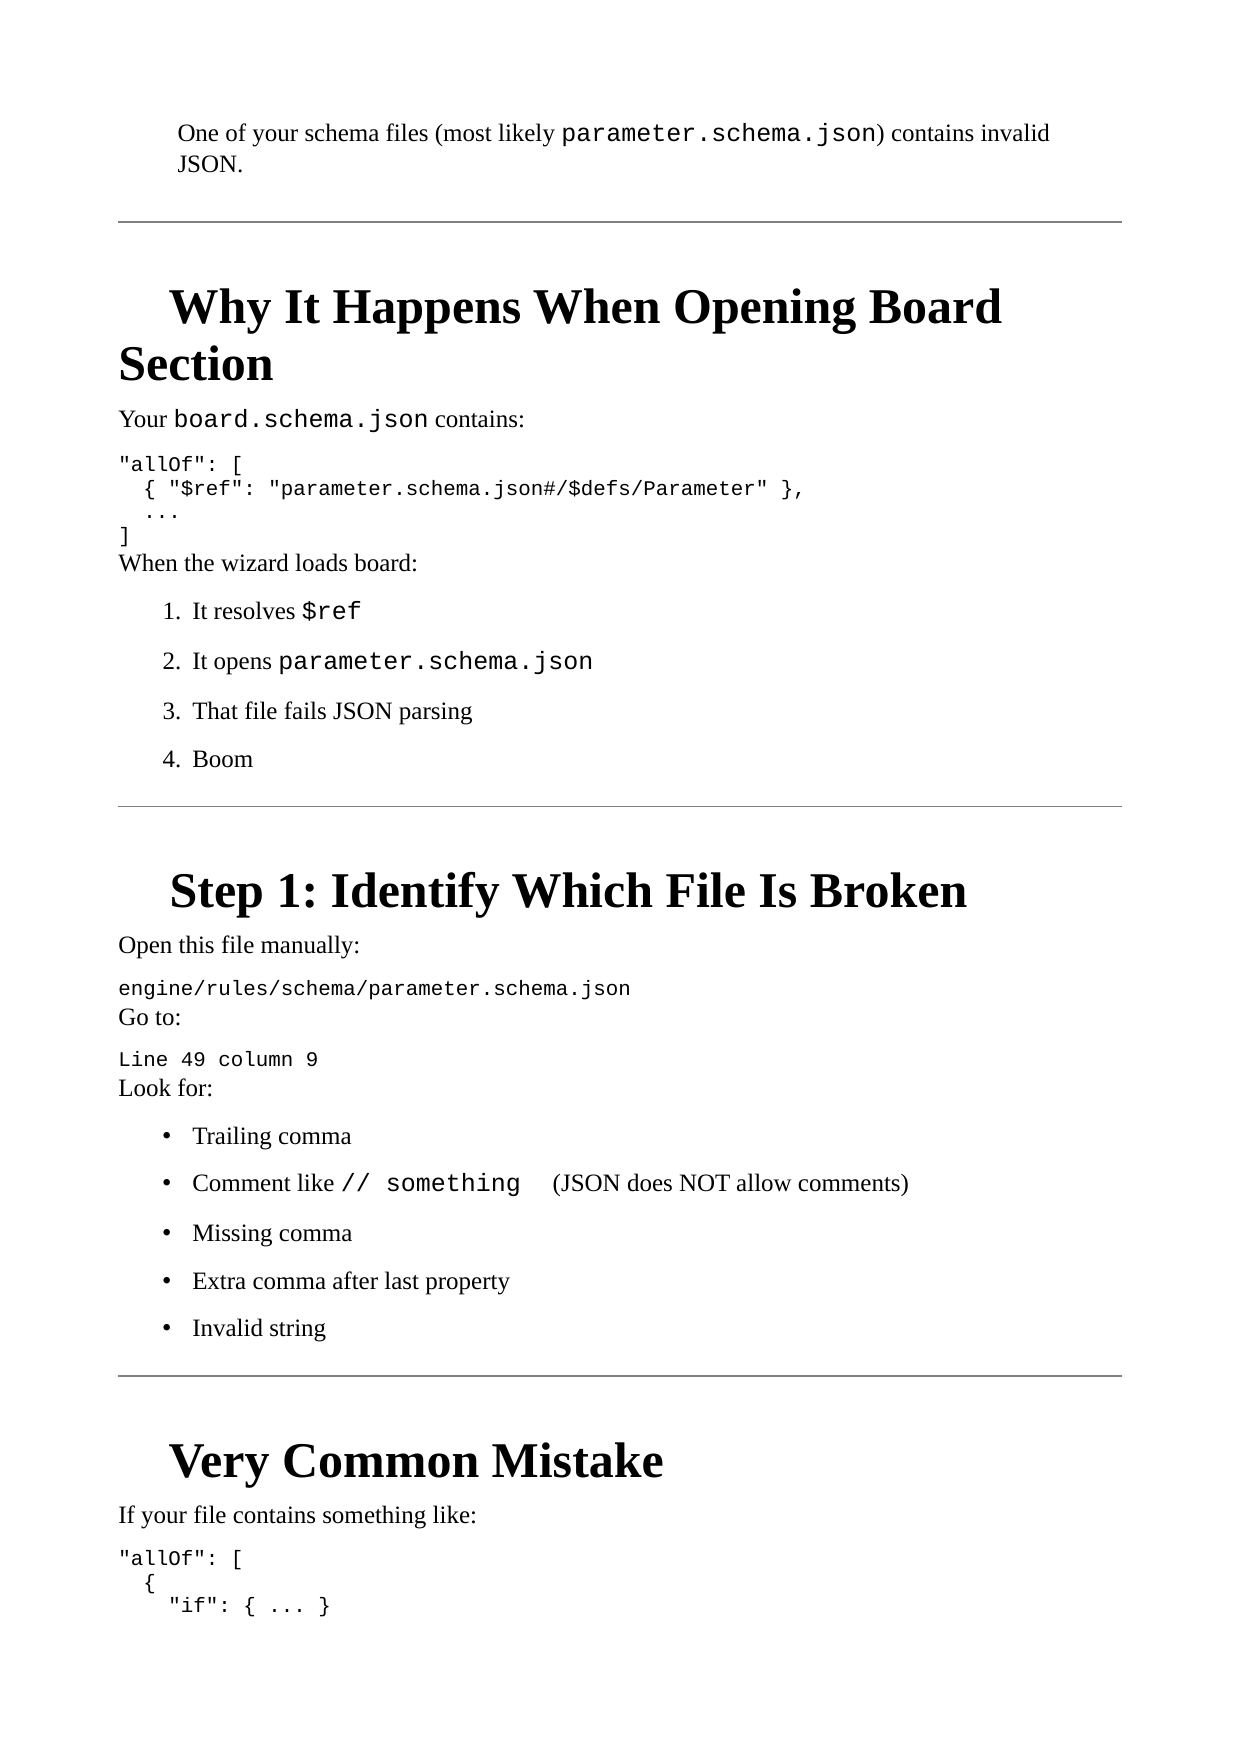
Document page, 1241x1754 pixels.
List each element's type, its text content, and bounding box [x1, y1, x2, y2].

list Extra comma after last property ❌ [162, 1266, 1122, 1295]
text { "$ref": "parameter.schema.json#/$defs/Parameter" }, [118, 478, 1122, 501]
subtitle 🔥 Very Common Mistake [118, 1430, 1122, 1488]
text ... [118, 501, 1122, 525]
list It resolves $ref [162, 596, 1122, 627]
list Trailing comma ❌ [162, 1121, 1122, 1149]
list It opens parameter.schema.json [162, 646, 1122, 677]
subtitle 🎯 Why It Happens When Opening Board Section [118, 276, 1122, 391]
list Boom 💥 [162, 744, 1122, 772]
text Go to: [118, 1002, 1122, 1031]
text When the wizard loads board: [118, 548, 1122, 577]
text Open this file manually: [118, 931, 1122, 959]
text "allOf": [ [118, 1548, 1122, 1572]
subtitle ✅ Step 1: Identify Which File Is Broken [118, 861, 1122, 918]
list Invalid string ❌ [162, 1313, 1122, 1342]
text One of your schema files (most likely parameter.schema.json) contains invalid JSON. [177, 118, 1063, 178]
text engine/rules/schema/parameter.schema.json [118, 978, 1122, 1002]
text "allOf": [ [118, 454, 1122, 478]
text { [118, 1572, 1122, 1595]
text Look for: [118, 1073, 1122, 1102]
text If your file contains something like: [118, 1500, 1122, 1529]
list That file fails JSON parsing [162, 696, 1122, 725]
text ] [118, 525, 1122, 548]
text Line 49 column 9 [118, 1049, 1122, 1073]
list Comment like // something ❌ (JSON does NOT allow comments) [162, 1168, 1122, 1199]
text "if": { ... } [118, 1595, 1122, 1619]
text Your board.schema.json contains: [118, 404, 1122, 435]
list Missing comma ❌ [162, 1218, 1122, 1247]
